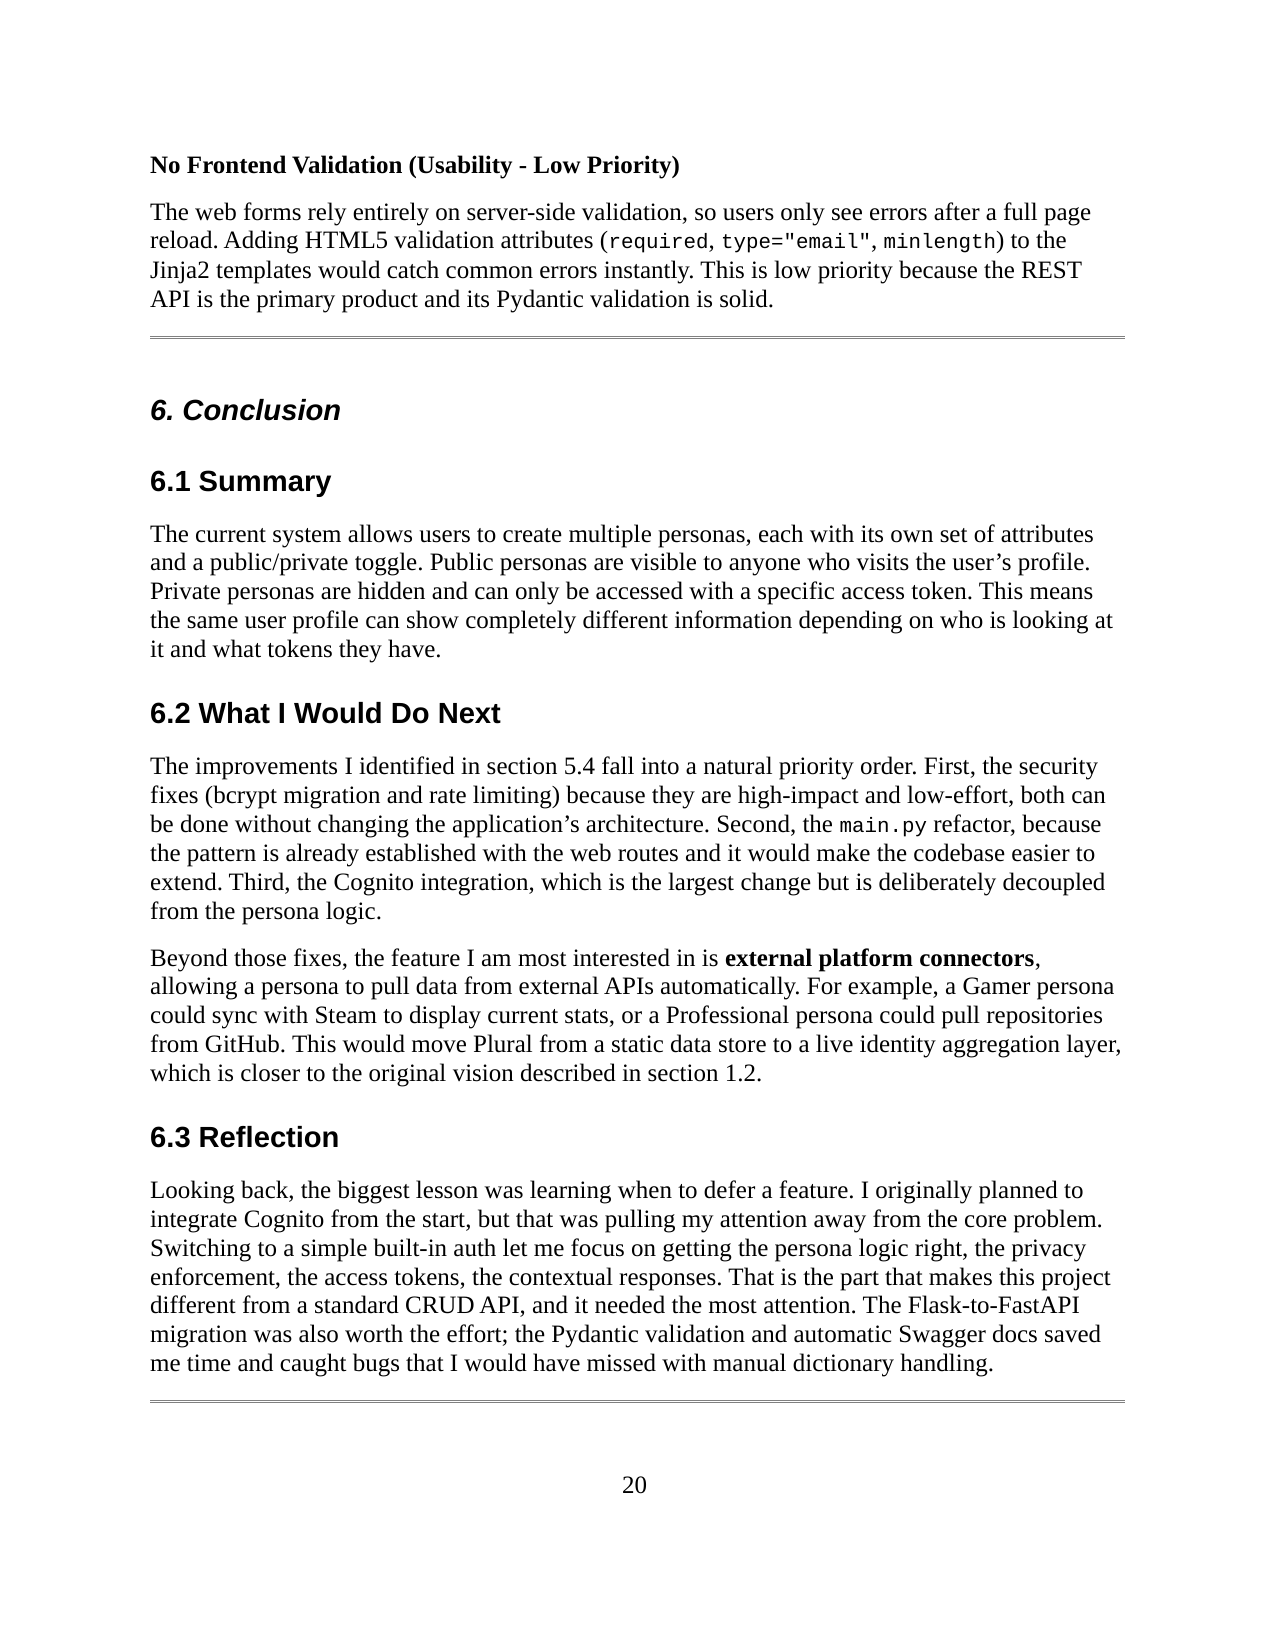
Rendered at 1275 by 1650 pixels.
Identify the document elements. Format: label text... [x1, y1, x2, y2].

text The web forms rely entirely on server-side validation, so users only see errors after a full page reload. Adding HTML5 validation attributes (required, type="email", minlength) to the Jinja2 templates would catch common errors instantly. This is low priority because the REST API is the primary product and its Pydantic validation is solid. [150, 197, 1125, 312]
subtitle 6.1 Summary [150, 464, 1125, 497]
text Beyond those fixes, the feature I am most interested in is external platform connectors, allowing a persona to pull data from external APIs automatically. For example, a Gamer persona could sync with Steam to display current stats, or a Professional persona could pull repositories from GitHub. This would move Plural from a static data store to a live identity aggregation layer, which is closer to the original vision described in section 1.2. [150, 943, 1125, 1086]
subtitle 6.2 What I Would Do Next [150, 696, 1125, 730]
text No Frontend Validation (Usability - Low Priority) [150, 150, 1125, 179]
text The current system allows users to create multiple personas, each with its own set of attributes and a public/private toggle. Public personas are visible to anyone who visits the user’s profile. Private personas are hidden and can only be accessed with a specific access token. This means the same user profile can show completely different information depending on who is looking at it and what tokens they have. [150, 519, 1125, 662]
text The improvements I identified in section 5.4 fall into a natural priority order. First, the security fixes (bcrypt migration and rate limiting) because they are high-impact and low-effort, both can be done without changing the application’s architecture. Second, the main.py refactor, because the pattern is already established with the web routes and it would make the codebase easier to extend. Third, the Cognito integration, which is the largest change but is deliberately decoupled from the persona logic. [150, 751, 1125, 925]
text Looking back, the biggest lesson was learning when to defer a feature. I originally planned to integrate Cognito from the start, but that was pulling my attention away from the core problem. Switching to a simple built-in auth let me focus on getting the persona logic right, the privacy enforcement, the access tokens, the contextual responses. That is the part that makes this project different from a standard CRUD API, and it needed the most attention. The Flask-to-FastAPI migration was also worth the effort; the Pydantic validation and automatic Swagger docs saved me time and caught bugs that I would have missed with manual dictionary handling. [150, 1175, 1125, 1377]
subtitle 6.3 Reflection [150, 1120, 1125, 1154]
subtitle 6. Conclusion [150, 393, 1125, 426]
